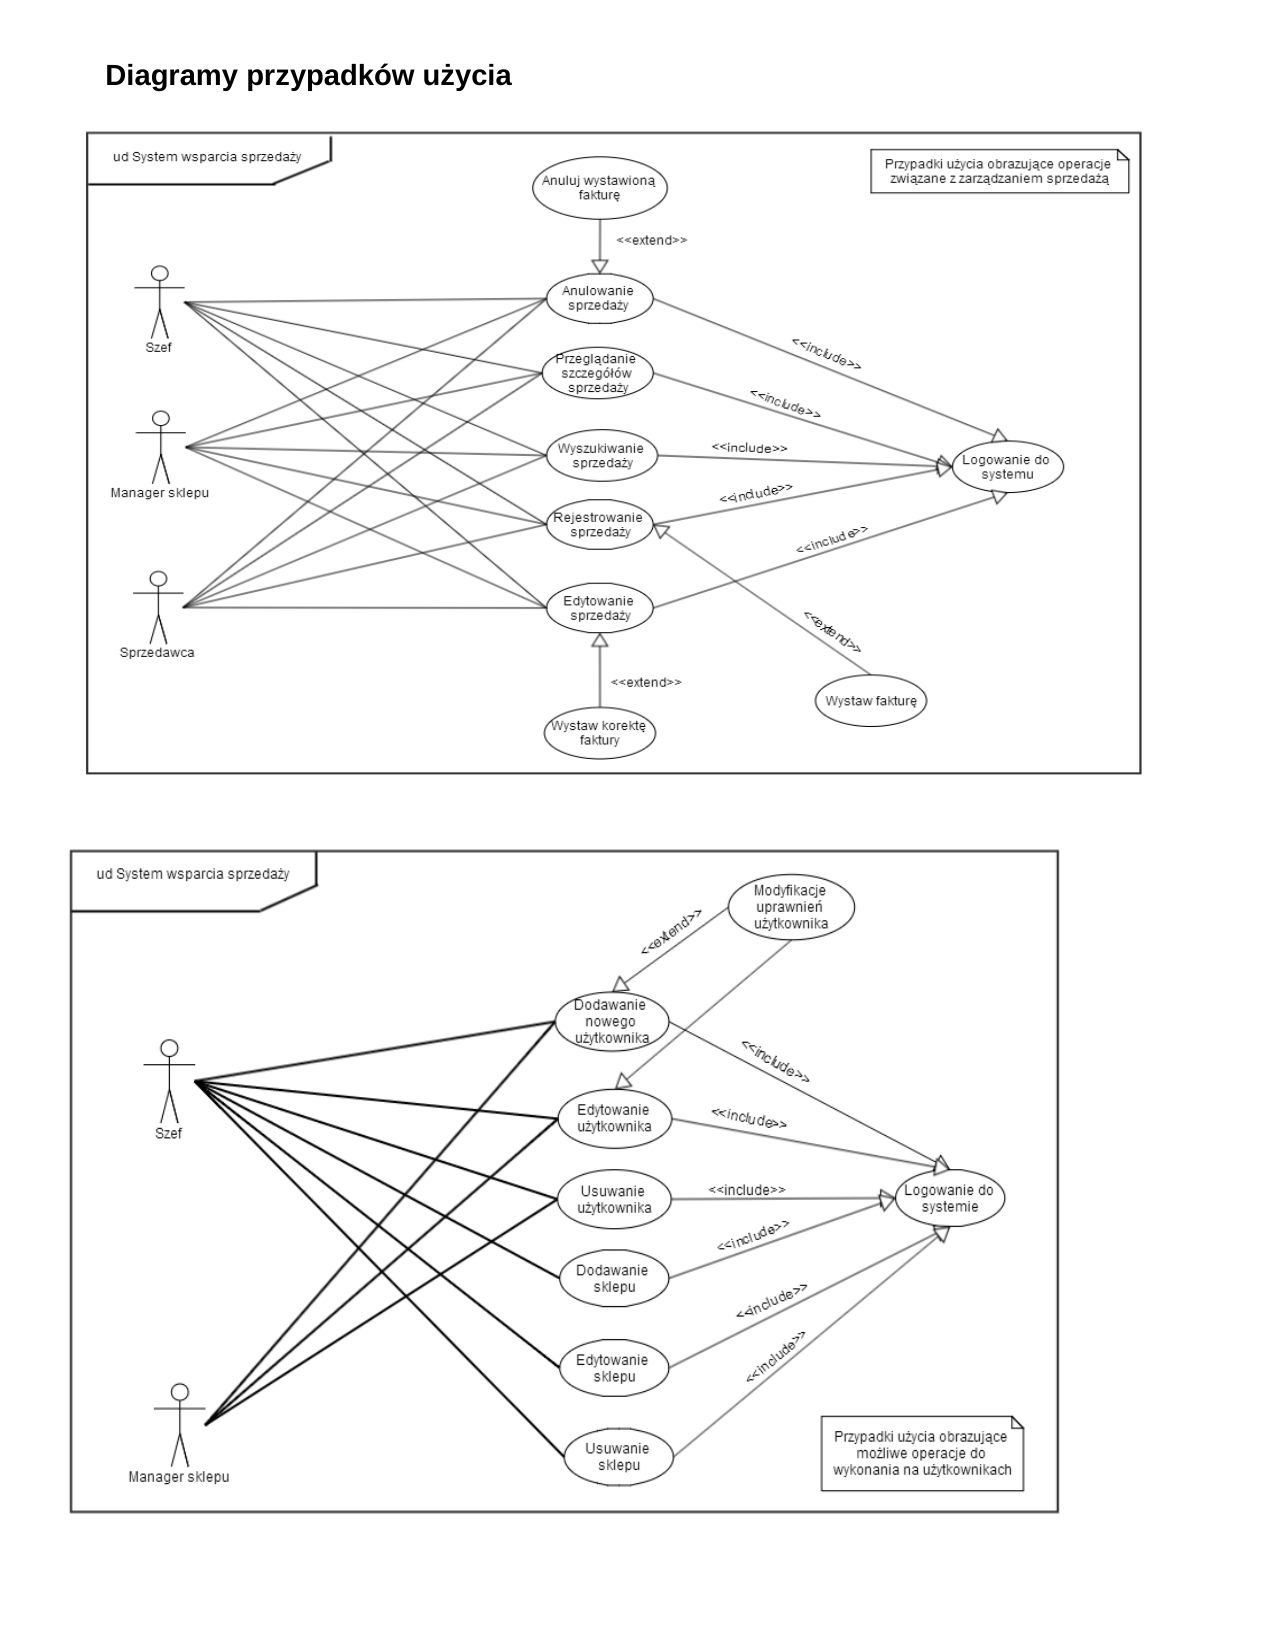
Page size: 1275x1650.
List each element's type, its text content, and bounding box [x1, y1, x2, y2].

picture [53, 840, 1275, 1535]
picture [76, 120, 1266, 794]
subtitle Diagramy przypadków użycia [105, 59, 1170, 92]
